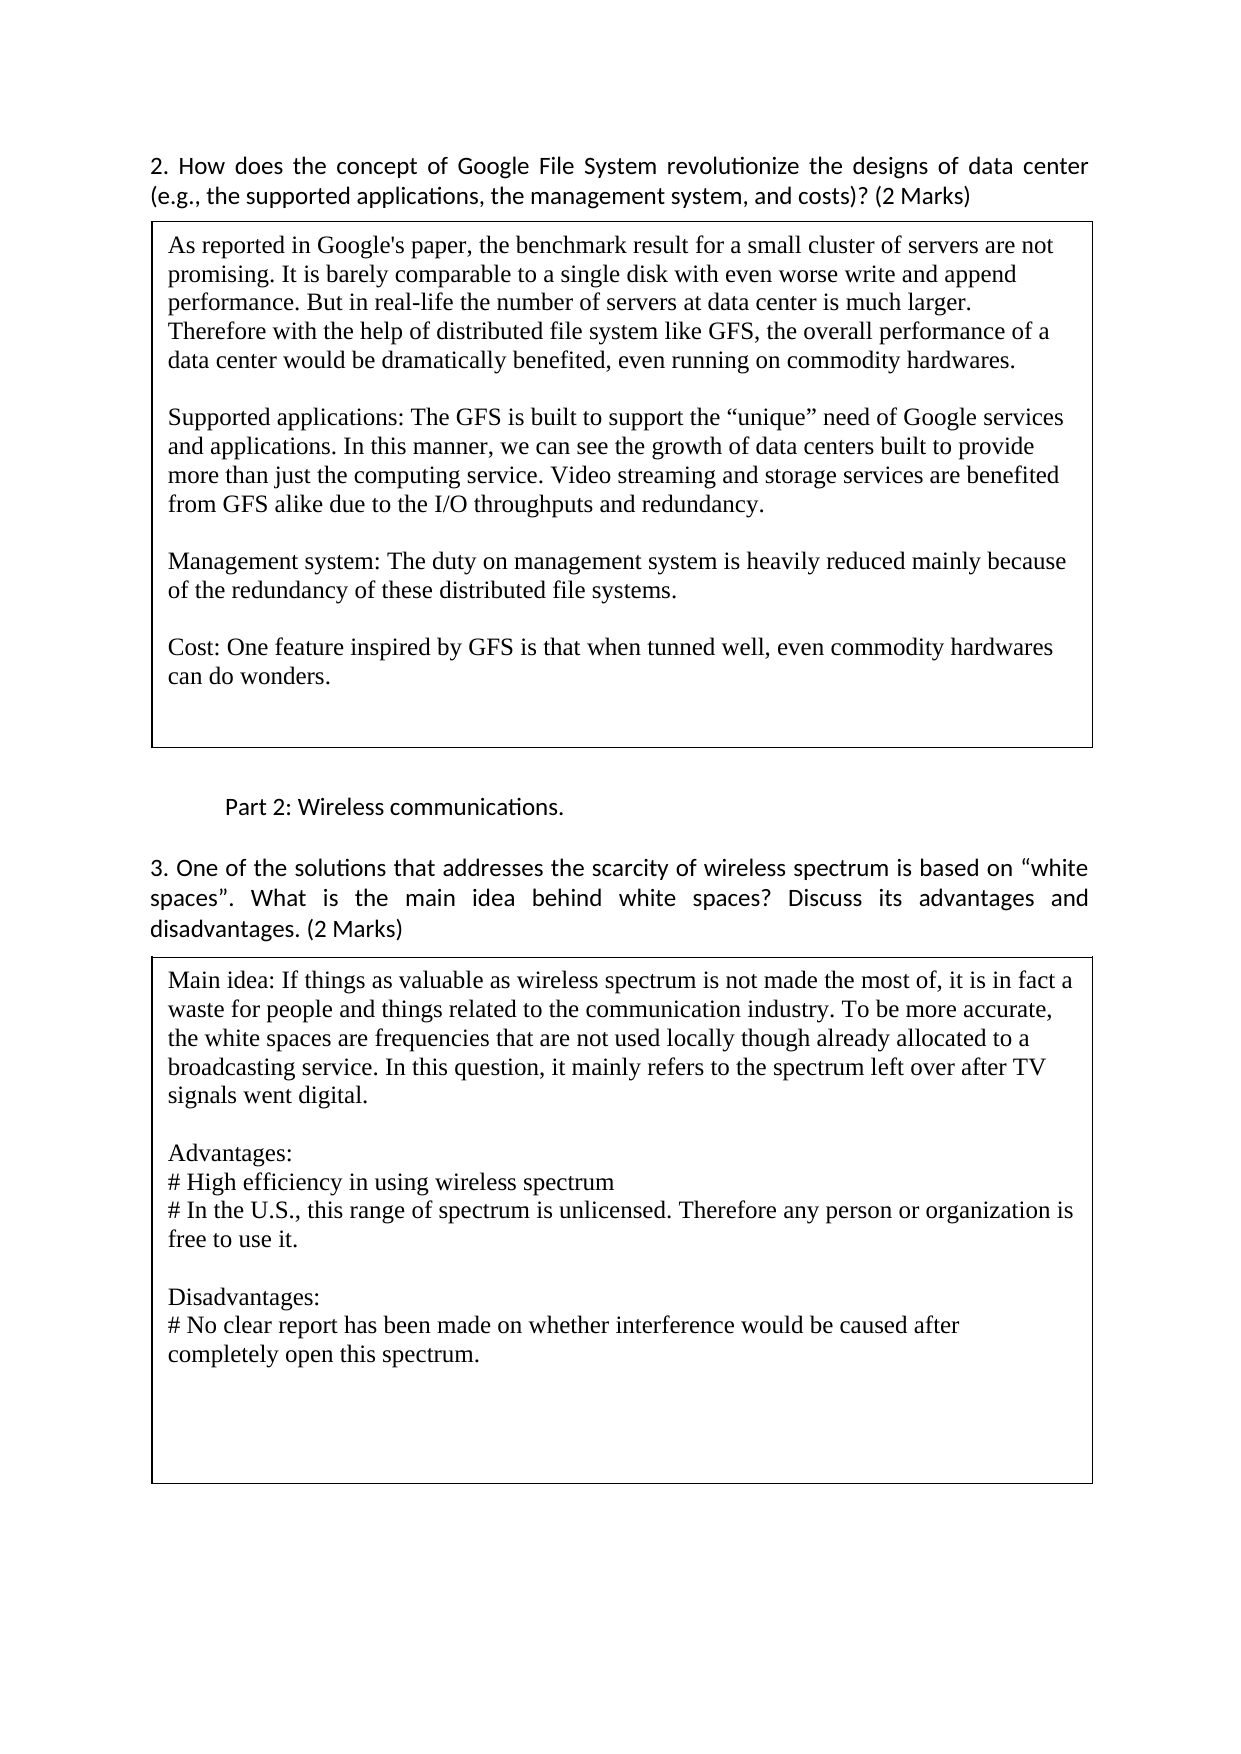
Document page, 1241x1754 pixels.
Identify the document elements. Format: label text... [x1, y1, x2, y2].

text Cost: One feature inspired by GFS is that when tunned well, even commodity hardwares can do wonders. [168, 632, 1077, 690]
text # High efficiency in using wireless spectrum [168, 1167, 1077, 1196]
text Supported applications: The GFS is built to support the “unique” need of Google services and applications. In this manner, we can see the growth of data centers built to provide more than just the computing service. Video streaming and storage services are benefited from GFS alike due to the I/O throughputs and redundancy. [168, 402, 1077, 517]
text Disadvantages: [168, 1282, 1077, 1311]
text Main idea: If things as valuable as wireless spectrum is not made the most of, it is in fact a waste for people and things related to the communication industry. To be more accurate, the white spaces are frequencies that are not used locally though already allocated to a broadcasting service. In this question, it mainly refers to the spectrum left over after TV signals went digital. [168, 966, 1077, 1109]
text # In the U.S., this range of spectrum is unlicensed. Therefore any person or organization is free to use it. [168, 1196, 1077, 1253]
text As reported in Google's paper, the benchmark result for a small cluster of servers are not promising. It is barely comparable to a single disk with even worse write and append performance. But in real-life the number of servers at data center is much larger. Therefore with the help of distributed file system like GFS, the overall performance of a data center would be dramatically benefited, even running on commodity hardwares. [168, 230, 1077, 374]
text # No clear report has been made on whether interference would be caused after completely open this spectrum. [168, 1311, 1077, 1368]
text Advantages: [168, 1138, 1077, 1167]
text 3. One of the solutions that addresses the scarcity of wireless spectrum is based on “white spaces”. What is the main idea behind white spaces? Discuss its advantages and disadvantages. (2 Marks) [150, 852, 1090, 943]
text Part 2: Wireless communications. [150, 791, 1090, 821]
text Management system: The duty on management system is heavily reduced mainly because of the redundancy of these distributed file systems. [168, 546, 1077, 604]
text 2. How does the concept of Google File System revolutionize the designs of data center (e.g., the supported applications, the management system, and costs)? (2 Marks) [150, 150, 1090, 211]
